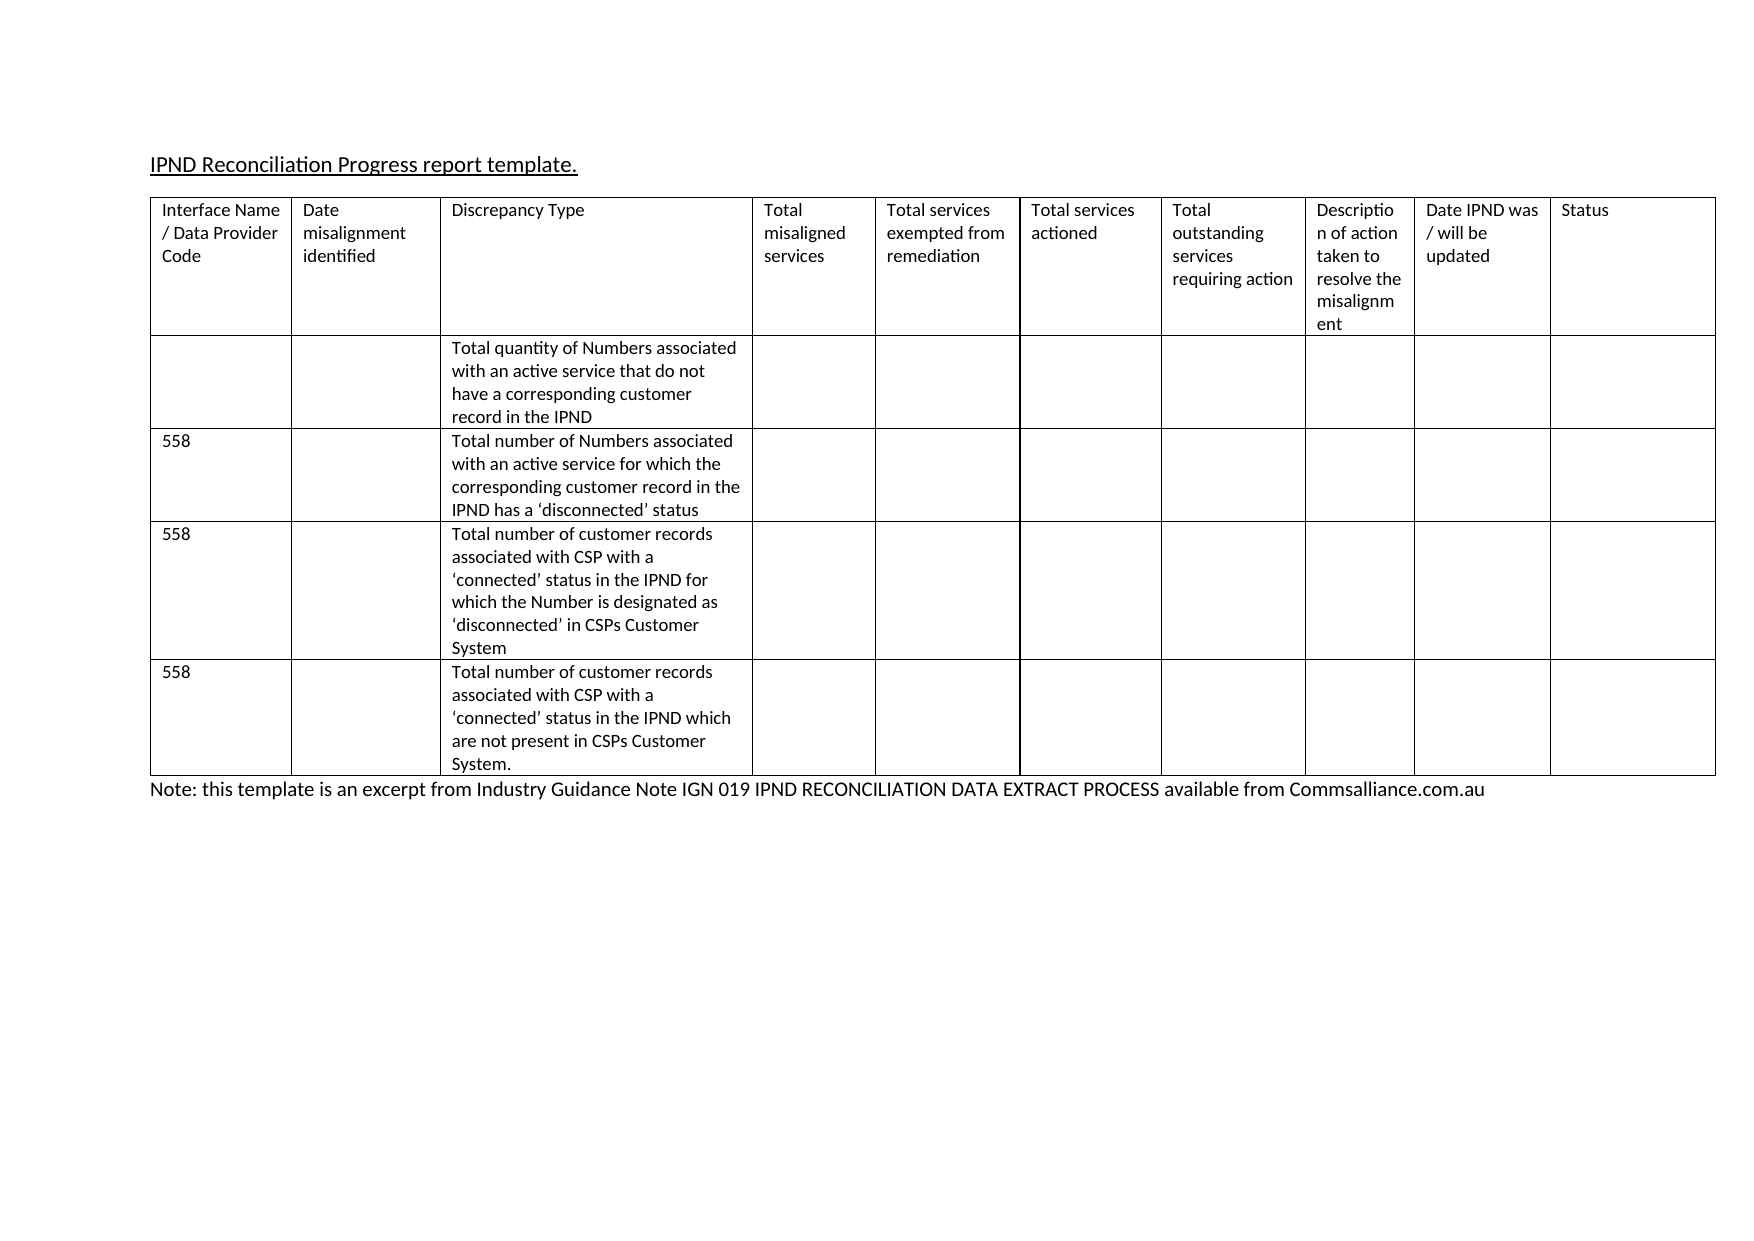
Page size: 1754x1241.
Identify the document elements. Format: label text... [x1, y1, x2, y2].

table_cell [292, 522, 440, 659]
table_header Interface Name / Data Provider Code [151, 198, 291, 335]
table_cell [1162, 522, 1305, 659]
table_cell 558 [151, 522, 291, 659]
table_cell 558 [151, 429, 291, 521]
table_cell [292, 660, 440, 775]
text IPND Reconciliation Progress report template. [150, 150, 1604, 178]
table_header Status [1551, 198, 1715, 335]
text Note: this template is an excerpt from Industry Guidance Note IGN 019 IPND RECONCILIATION DATA EXTRACT PROCESS available from Commsalliance.com.au [150, 776, 1604, 801]
table_header Total misaligned services [753, 198, 875, 335]
table_cell [876, 336, 1019, 428]
table_cell [1415, 336, 1550, 428]
table_cell Total quantity of Numbers associated with an active service that do not have a corresponding customer record in the IPND [441, 336, 752, 428]
table_header Discrepancy Type [441, 198, 752, 335]
table_cell [1415, 660, 1550, 775]
table_cell [1162, 660, 1305, 775]
table_cell [753, 522, 875, 659]
table_cell [1021, 522, 1161, 659]
table_cell [876, 429, 1019, 521]
table_cell [1415, 522, 1550, 659]
table_cell [1551, 522, 1715, 659]
table_cell [1162, 336, 1305, 428]
table_cell [292, 336, 440, 428]
table_cell Total number of Numbers associated with an active service for which the corresponding customer record in the IPND has a ‘disconnected’ status [441, 429, 752, 521]
table_cell [1551, 336, 1715, 428]
table_cell [753, 429, 875, 521]
table_cell [1306, 429, 1414, 521]
table_cell [151, 336, 291, 428]
table_header Total outstanding services requiring action [1162, 198, 1305, 335]
table_cell [1021, 660, 1161, 775]
table_cell [1021, 429, 1161, 521]
table_cell [1021, 336, 1161, 428]
table_cell [876, 660, 1019, 775]
table_cell [876, 522, 1019, 659]
table_cell [1306, 336, 1414, 428]
table_cell [753, 336, 875, 428]
table_cell [1415, 429, 1550, 521]
table_cell [292, 429, 440, 521]
table_header Description of action taken to resolve the misalignment [1306, 198, 1414, 335]
table_header Date misalignment identified [292, 198, 440, 335]
table_header Total services actioned [1021, 198, 1161, 335]
table_cell [1306, 522, 1414, 659]
table_cell Total number of customer records associated with CSP with a ‘connected’ status in the IPND which are not present in CSPs Customer System. [441, 660, 752, 775]
table_cell 558 [151, 660, 291, 775]
table_cell [1162, 429, 1305, 521]
table_header Total services exempted from remediation [876, 198, 1019, 335]
table_header Date IPND was / will be updated [1415, 198, 1550, 335]
table_cell [753, 660, 875, 775]
table_cell [1551, 429, 1715, 521]
table_cell [1306, 660, 1414, 775]
table_cell Total number of customer records associated with CSP with a ‘connected’ status in the IPND for which the Number is designated as ‘disconnected’ in CSPs Customer System [441, 522, 752, 659]
table_cell [1551, 660, 1715, 775]
